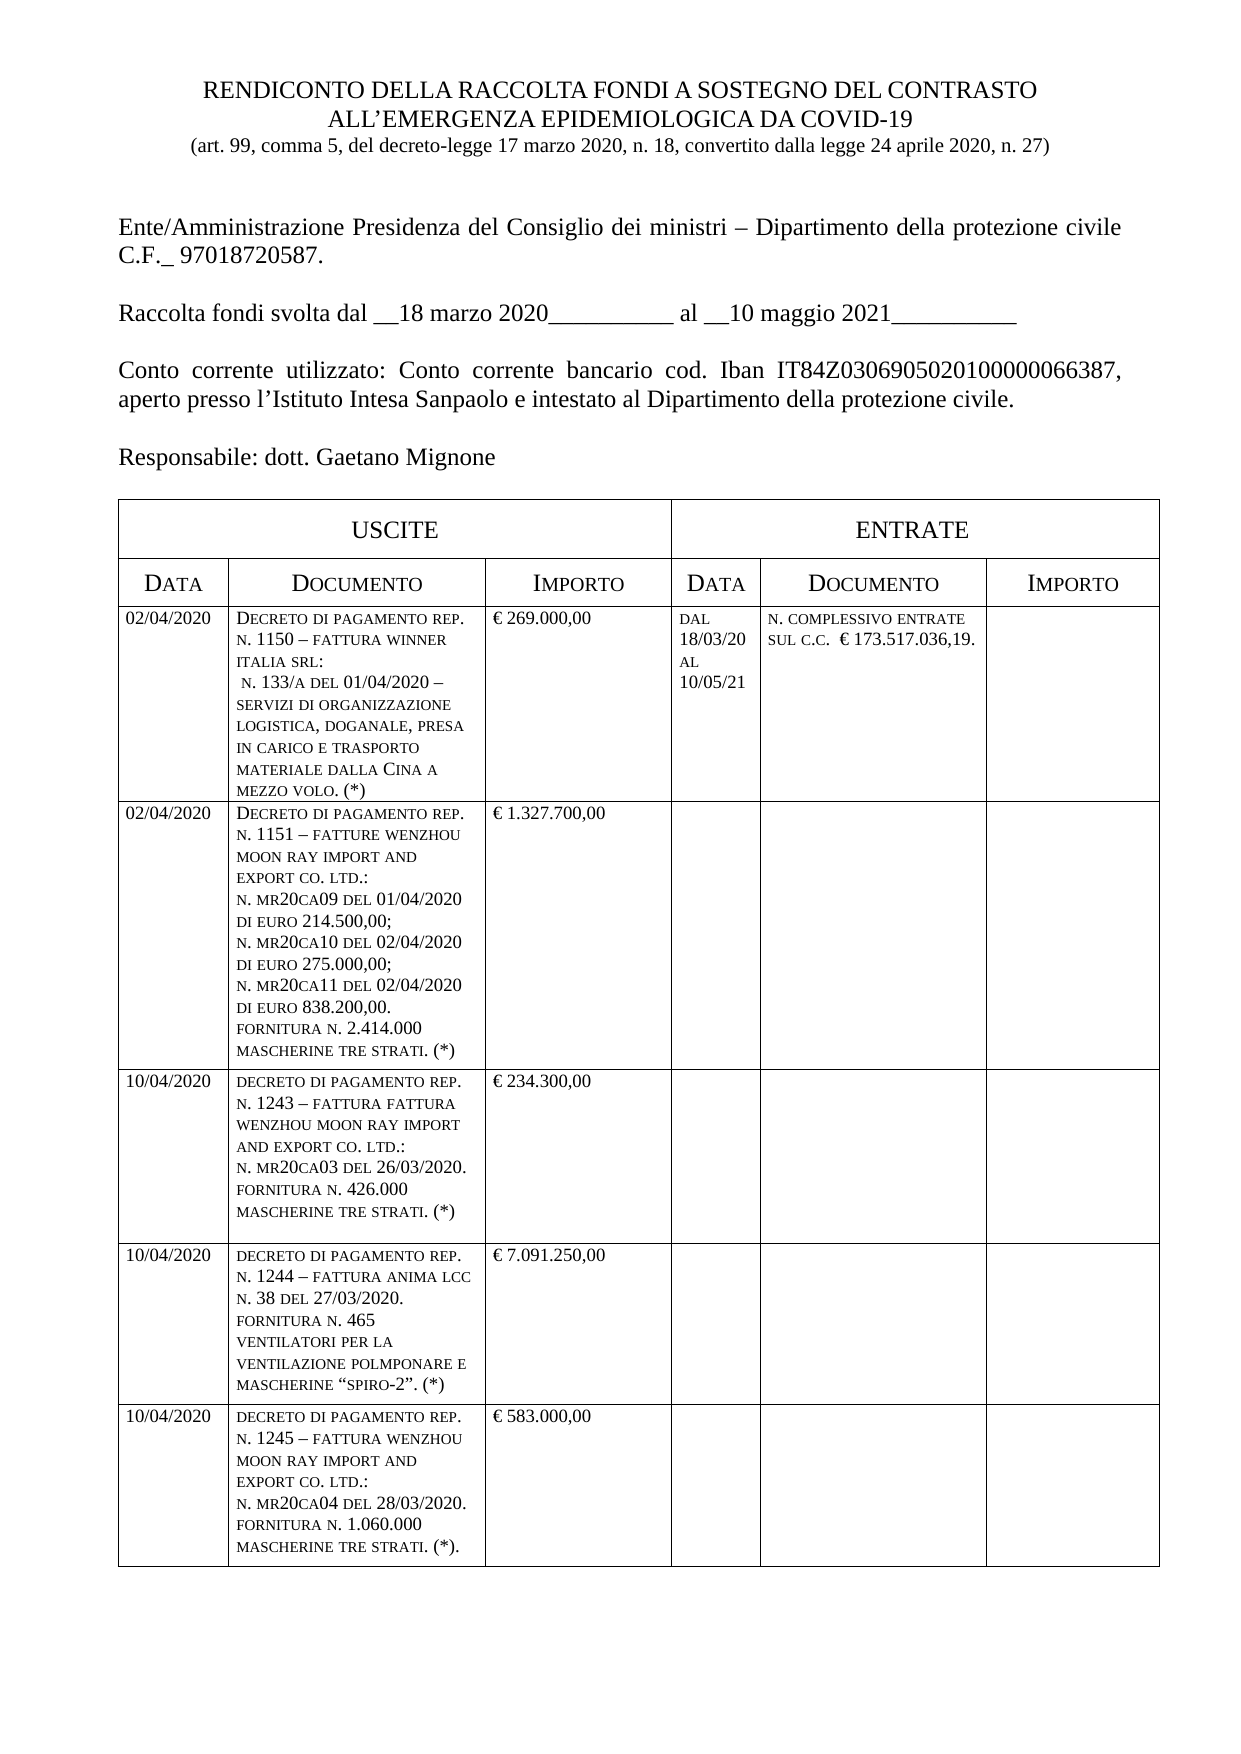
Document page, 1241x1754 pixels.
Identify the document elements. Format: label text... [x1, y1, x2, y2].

table_cell € 234.300,00 [486, 1070, 671, 1243]
table_cell Data [119, 559, 228, 606]
table_cell decreto di pagamento rep. n. 1245 – fattura wenzhou moon ray import and export co. ltd.: n. mr20ca04 del 28/03/2020. fornitura n. 1.060.000 mascherine tre strati. (*). [229, 1405, 485, 1566]
table_cell Importo [486, 559, 671, 606]
table_cell [672, 1070, 760, 1243]
table_cell [987, 802, 1159, 1069]
text Conto corrente utilizzato: Conto corrente bancario cod. Iban IT84Z0306905020100000066387, aperto presso l’Istituto Intesa Sanpaolo e intestato al Dipartimento della protezione civile. [118, 355, 1122, 413]
table_cell 02/04/2020 [119, 802, 228, 1069]
table_cell € 269.000,00 [486, 607, 671, 801]
table_cell 10/04/2020 [119, 1244, 228, 1404]
table_cell Decreto di pagamento rep. n. 1150 – fattura winner italia srl: n. 133/a del 01/04/2020 – servizi di organizzazione logistica, doganale, presa in carico e trasporto materiale dalla Cina a mezzo volo. (*) [229, 607, 485, 801]
table_cell 10/04/2020 [119, 1405, 228, 1566]
table_cell [987, 1405, 1159, 1566]
table_cell 02/04/2020 [119, 607, 228, 801]
subtitle RENDICONTO DELLa raccolta fondi a sostegno del contrasto all’emergenza epidemiologica da covid-19 [118, 75, 1122, 132]
table_cell € 583.000,00 [486, 1405, 671, 1566]
text (art. 99, comma 5, del decreto-legge 17 marzo 2020, n. 18, convertito dalla legge 24 aprile 2020, n. 27) [118, 132, 1122, 157]
table_cell Importo [987, 559, 1159, 606]
table_cell [761, 802, 986, 1069]
table_cell [761, 1244, 986, 1404]
table_cell [761, 1070, 986, 1243]
table_cell n. complessivo entrate sul c.c. € 173.517.036,19. [761, 607, 986, 801]
table_cell [672, 1244, 760, 1404]
table_cell decreto di pagamento rep. n. 1243 – fattura fattura wenzhou moon ray import and export co. ltd.: n. mr20ca03 del 26/03/2020. fornitura n. 426.000 mascherine tre strati. (*) [229, 1070, 485, 1243]
text Responsabile: dott. Gaetano Mignone [118, 442, 1122, 470]
table_cell Data [672, 559, 760, 606]
table_cell [761, 1405, 986, 1566]
table_cell Documento [761, 559, 986, 606]
table_cell Documento [229, 559, 485, 606]
table_cell € 1.327.700,00 [486, 802, 671, 1069]
text Ente/Amministrazione Presidenza del Consiglio dei ministri – Dipartimento della protezione civile C.F._ 97018720587. [118, 212, 1122, 269]
table_cell € 7.091.250,00 [486, 1244, 671, 1404]
table_cell [672, 1405, 760, 1566]
table_header ENTRATE [672, 500, 1159, 558]
table_cell decreto di pagamento rep. n. 1244 – fattura anima lcc n. 38 del 27/03/2020. fornitura n. 465 ventilatori per la ventilazione polmponare e mascherine “spiro-2”. (*) [229, 1244, 485, 1404]
table_header USCITE [119, 500, 671, 558]
table_cell [987, 1070, 1159, 1243]
table_cell [987, 1244, 1159, 1404]
table_cell 10/04/2020 [119, 1070, 228, 1243]
table_cell [672, 802, 760, 1069]
table_cell Decreto di pagamento rep. n. 1151 – fatture wenzhou moon ray import and export co. ltd.: n. mr20ca09 del 01/04/2020 di euro 214.500,00; n. mr20ca10 del 02/04/2020 di euro 275.000,00; n. mr20ca11 del 02/04/2020 di euro 838.200,00. fornitura n. 2.414.000 mascherine tre strati. (*) [229, 802, 485, 1069]
table_cell dal 18/03/20al 10/05/21 [672, 607, 760, 801]
table_cell [987, 607, 1159, 801]
text Raccolta fondi svolta dal __18 marzo 2020__________ al __10 maggio 2021__________ [118, 298, 1122, 327]
